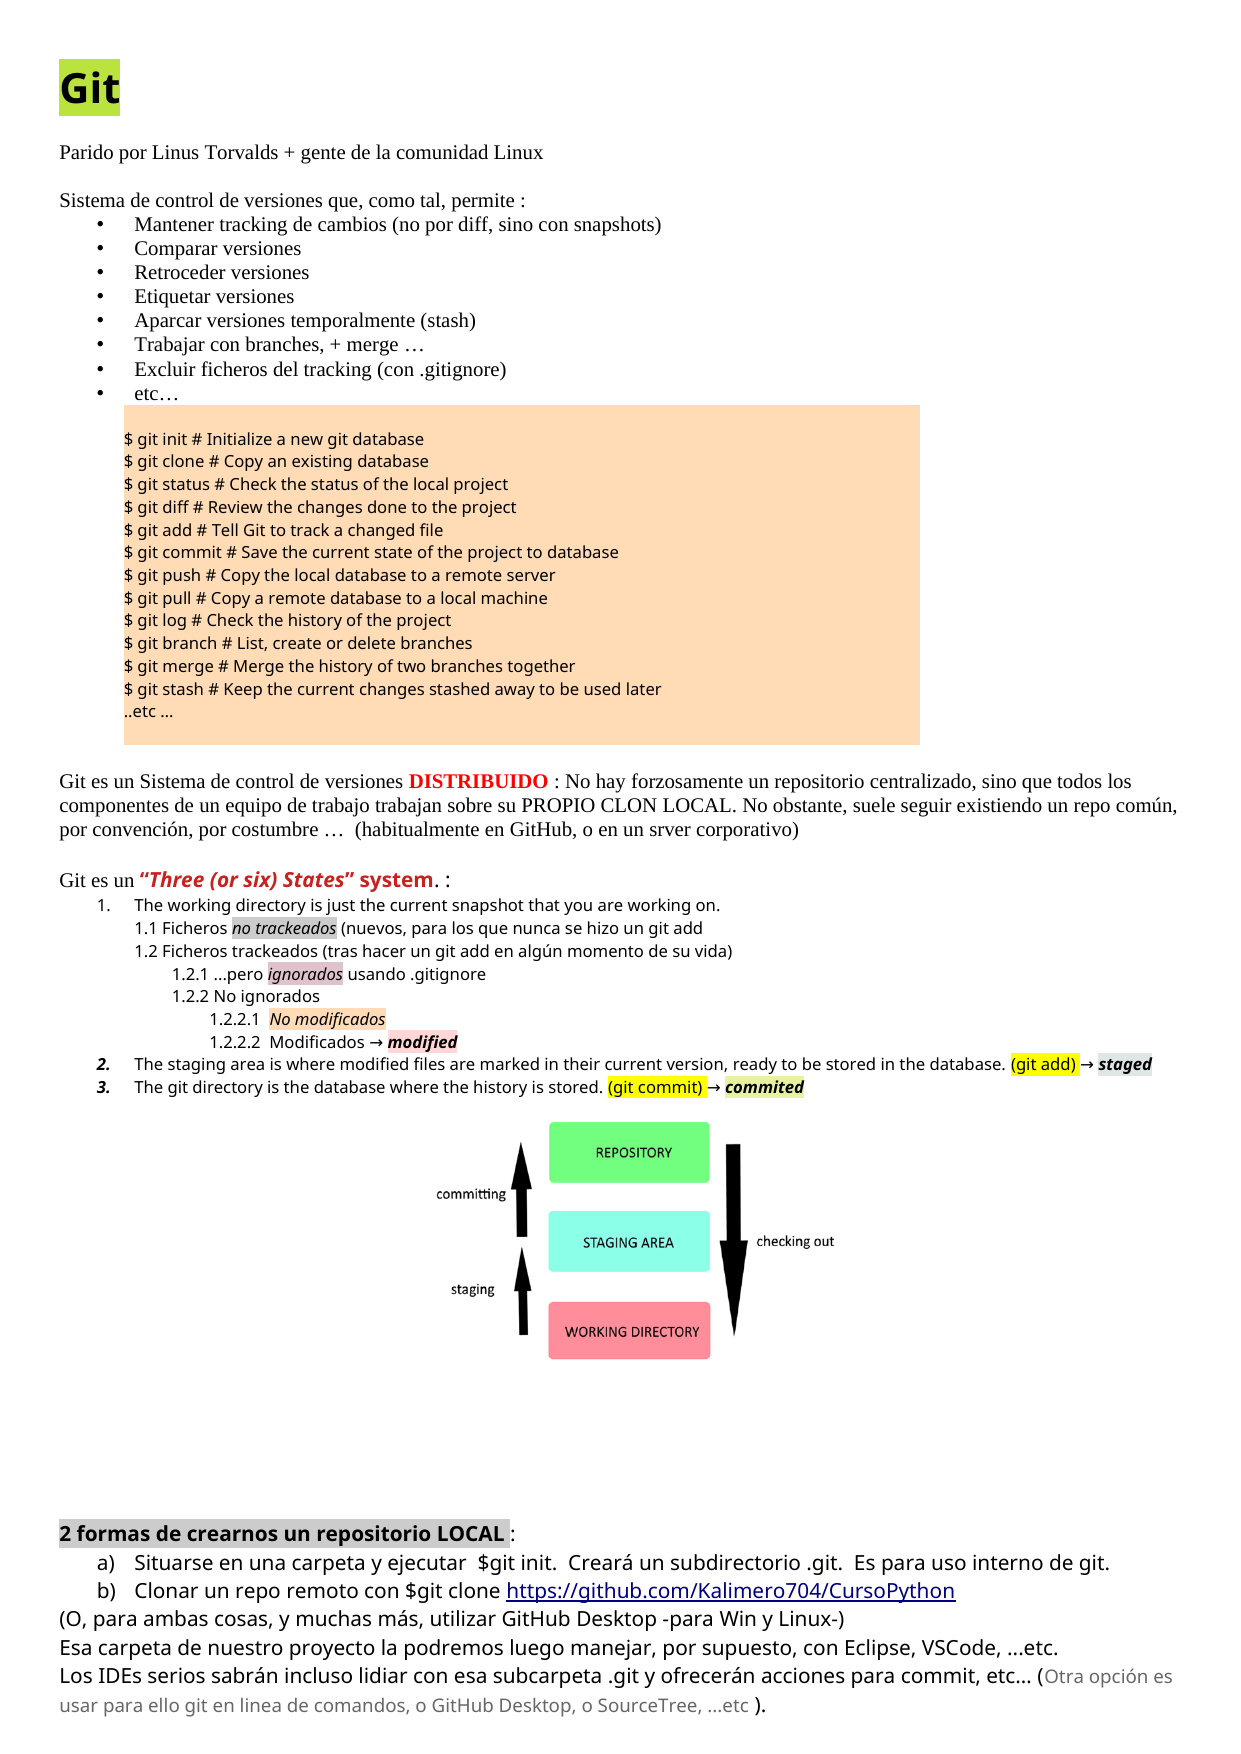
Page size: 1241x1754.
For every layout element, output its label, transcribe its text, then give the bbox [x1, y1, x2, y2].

text Parido por Linus Torvalds + gente de la comunidad Linux [59, 140, 1211, 164]
list Comparar versiones [97, 236, 1211, 260]
list 1.2.2.2 Modificados → modified [172, 1030, 1211, 1053]
list 1.2 Ficheros trackeados (tras hacer un git add en algún momento de su vida) [97, 939, 1211, 962]
list The working directory is just the current snapshot that you are working on. 1.1 Ficheros no trackeados (nuevos, para los que nunca se hizo un git add [97, 894, 1211, 939]
list Trabajar con branches, + merge … [97, 332, 1211, 356]
list etc… [97, 381, 1211, 404]
list Mantener tracking de cambios (no por diff, sino con snapshots) [97, 212, 1211, 236]
text (O, para ambas cosas, y muchas más, utilizar GitHub Desktop -para Win y Linux-) [59, 1604, 1211, 1633]
picture [435, 1121, 835, 1360]
text Sistema de control de versiones que, como tal, permite : [59, 188, 1211, 212]
table_header $ git init # Initialize a new git database $ git clone # Copy an existing database $ git status # Check the status of the local project $ git diff # Review the changes done to the project $ git add # Tell Git to track a changed file $ git commit # Save the current state of the project to database $ git push # Copy the local database to a remote server $ git pull # Copy a remote database to a local machine $ git log # Check the history of the project $ git branch # List, create or delete branches $ git merge # Merge the history of two branches together $ git stash # Keep the current changes stashed away to be used later ..etc … [124, 405, 920, 745]
list Situarse en una carpeta y ejecutar $git init. Creará un subdirectorio .git. Es para uso interno de git. [97, 1548, 1211, 1576]
text Git [59, 59, 1211, 116]
list Aparcar versiones temporalmente (stash) [97, 308, 1211, 332]
text Git es un “Three (or six) States” system. : [59, 866, 1211, 894]
list Excluir ficheros del tracking (con .gitignore) [97, 356, 1211, 381]
list Retroceder versiones [97, 260, 1211, 284]
list 1.2.1 ...pero ignorados usando .gitignore [134, 962, 1211, 985]
list 1.2.2 No ignorados [134, 985, 1211, 1007]
list The git directory is the database where the history is stored. (git commit) → commited [97, 1076, 1211, 1098]
text Esa carpeta de nuestro proyecto la podremos luego manejar, por supuesto, con Eclipse, VSCode, ...etc. Los IDEs serios sabrán incluso lidiar con esa subcarpeta .git y ofrecerán acciones para commit, etc… (Otra opción es usar para ello git en linea de comandos, o GitHub Desktop, o SourceTree, ...etc ). [59, 1633, 1211, 1718]
list 1.2.2.1 No modificados [172, 1007, 1211, 1030]
list Etiquetar versiones [97, 284, 1211, 308]
text Git es un Sistema de control de versiones DISTRIBUIDO : No hay forzosamente un repositorio centralizado, sino que todos los componentes de un equipo de trabajo trabajan sobre su PROPIO CLON LOCAL. No obstante, suele seguir existiendo un repo común, por convención, por costumbre … (habitualmente en GitHub, o en un srver corporativo) [59, 769, 1211, 841]
list Clonar un repo remoto con $git clone https://github.com/Kalimero704/CursoPython [97, 1576, 1211, 1604]
text 2 formas de crearnos un repositorio LOCAL : [59, 1519, 1211, 1548]
list The staging area is where modified files are marked in their current version, ready to be stored in the database. (git add) → staged [97, 1053, 1211, 1076]
